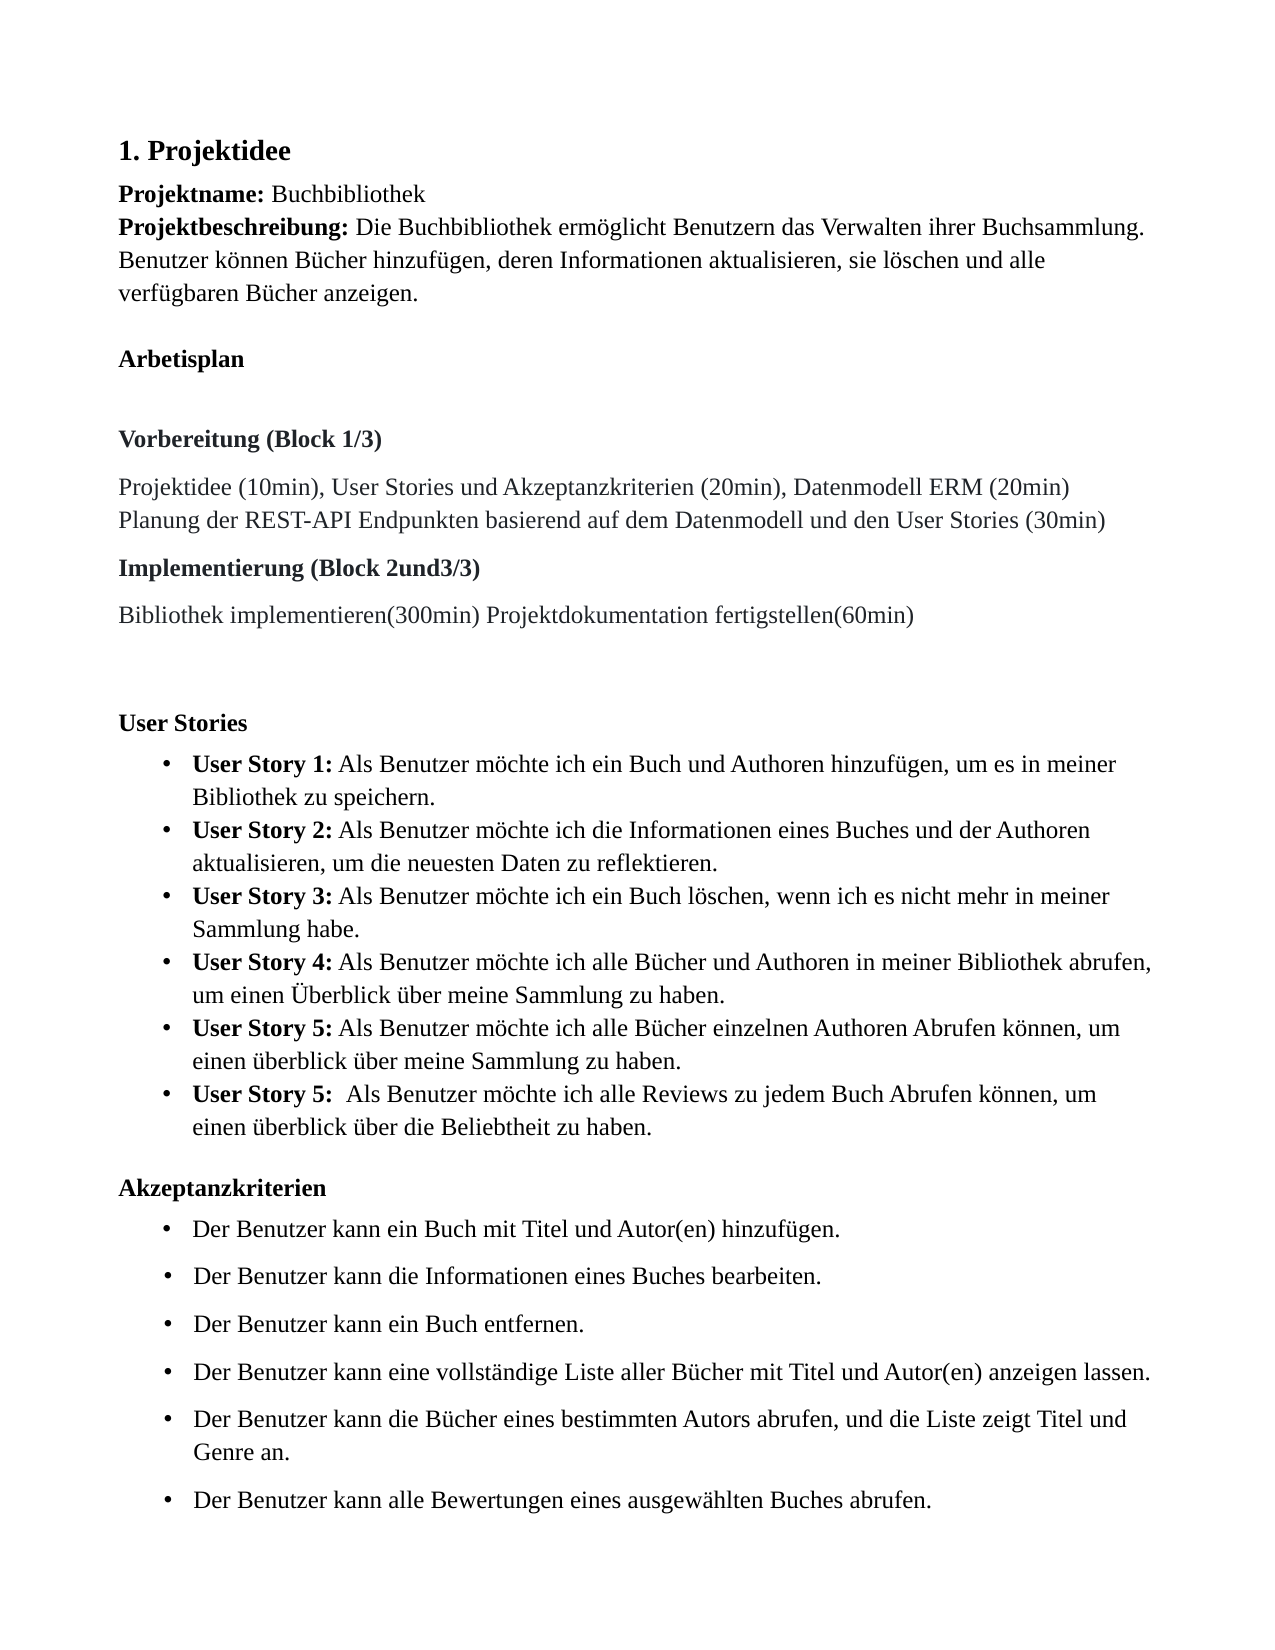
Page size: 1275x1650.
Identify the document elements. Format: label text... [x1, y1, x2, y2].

text Implementierung (Block 2und3/3) [118, 553, 1157, 581]
list User Story 5: Als Benutzer möchte ich alle Bücher einzelnen Authoren Abrufen können, um einen überblick über meine Sammlung zu haben. [162, 1013, 1157, 1075]
list User Story 3: Als Benutzer möchte ich ein Buch löschen, wenn ich es nicht mehr in meiner Sammlung habe. [162, 881, 1157, 943]
list Der Benutzer kann ein Buch mit Titel und Autor(en) hinzufügen. [162, 1214, 1157, 1243]
text Projektidee (10min), User Stories und Akzeptanzkriterien (20min), Datenmodell ERM (20min) Planung der REST-API Endpunkten basierend auf dem Datenmodell und den User Stories (30min) [118, 472, 1157, 534]
list User Story 1: Als Benutzer möchte ich ein Buch und Authoren hinzufügen, um es in meiner Bibliothek zu speichern. [162, 749, 1157, 811]
subtitle User Stories [118, 708, 1157, 737]
subtitle Akzeptanzkriterien [118, 1173, 1157, 1201]
list Der Benutzer kann die Informationen eines Buches bearbeiten. [164, 1261, 1157, 1290]
text Bibliothek implementieren(300min) Projektdokumentation fertigstellen(60min) [118, 600, 1157, 629]
list User Story 5: Als Benutzer möchte ich alle Reviews zu jedem Buch Abrufen können, um einen überblick über die Beliebtheit zu haben. [162, 1079, 1157, 1141]
text Projektname: Buchbibliothek Projektbeschreibung: Die Buchbibliothek ermöglicht Benutzern das Verwalten ihrer Buchsammlung. Benutzer können Bücher hinzufügen, deren Informationen aktualisieren, sie löschen und alle verfügbaren Bücher anzeigen. Arbetisplan [118, 179, 1157, 406]
list Der Benutzer kann eine vollständige Liste aller Bücher mit Titel und Autor(en) anzeigen lassen. [164, 1357, 1157, 1385]
text Vorbereitung (Block 1/3) [118, 424, 1157, 453]
list Der Benutzer kann alle Bewertungen eines ausgewählten Buches abrufen. [164, 1485, 1157, 1514]
subtitle 1. Projektidee [118, 133, 1157, 166]
list User Story 4: Als Benutzer möchte ich alle Bücher und Authoren in meiner Bibliothek abrufen, um einen Überblick über meine Sammlung zu haben. [162, 947, 1157, 1009]
list User Story 2: Als Benutzer möchte ich die Informationen eines Buches und der Authoren aktualisieren, um die neuesten Daten zu reflektieren. [162, 815, 1157, 877]
list Der Benutzer kann ein Buch entfernen. [164, 1309, 1157, 1338]
list Der Benutzer kann die Bücher eines bestimmten Autors abrufen, und die Liste zeigt Titel und Genre an. [164, 1404, 1157, 1466]
